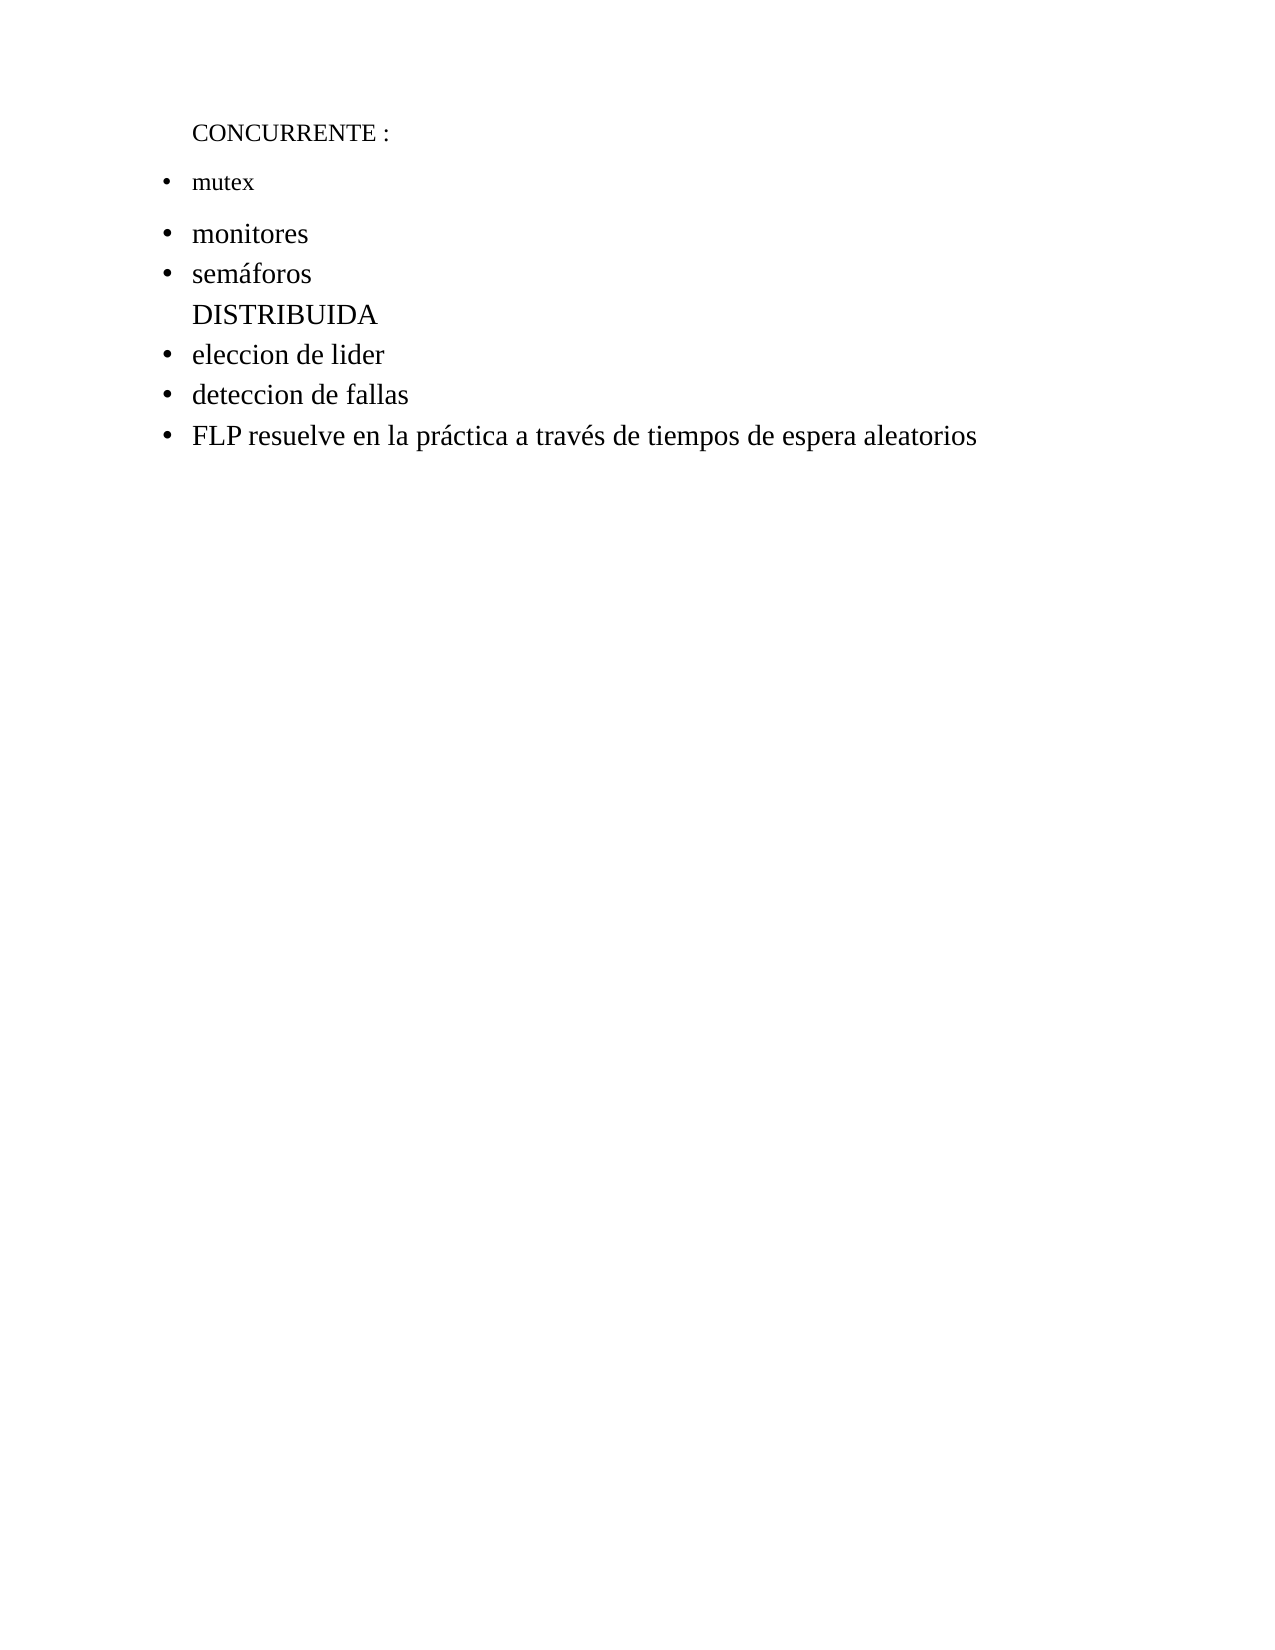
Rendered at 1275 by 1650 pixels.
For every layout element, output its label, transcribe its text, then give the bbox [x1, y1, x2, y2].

list monitores [162, 216, 1157, 250]
list eleccion de lider [162, 337, 1157, 371]
list deteccion de fallas [162, 377, 1157, 411]
list FLP resuelve en la práctica a través de tiempos de espera aleatorios [162, 418, 1157, 451]
list CONCURRENTE : [162, 118, 1157, 147]
list mutex [162, 167, 1157, 196]
list semáforos [162, 257, 1157, 290]
list DISTRIBUIDA [162, 297, 1157, 330]
